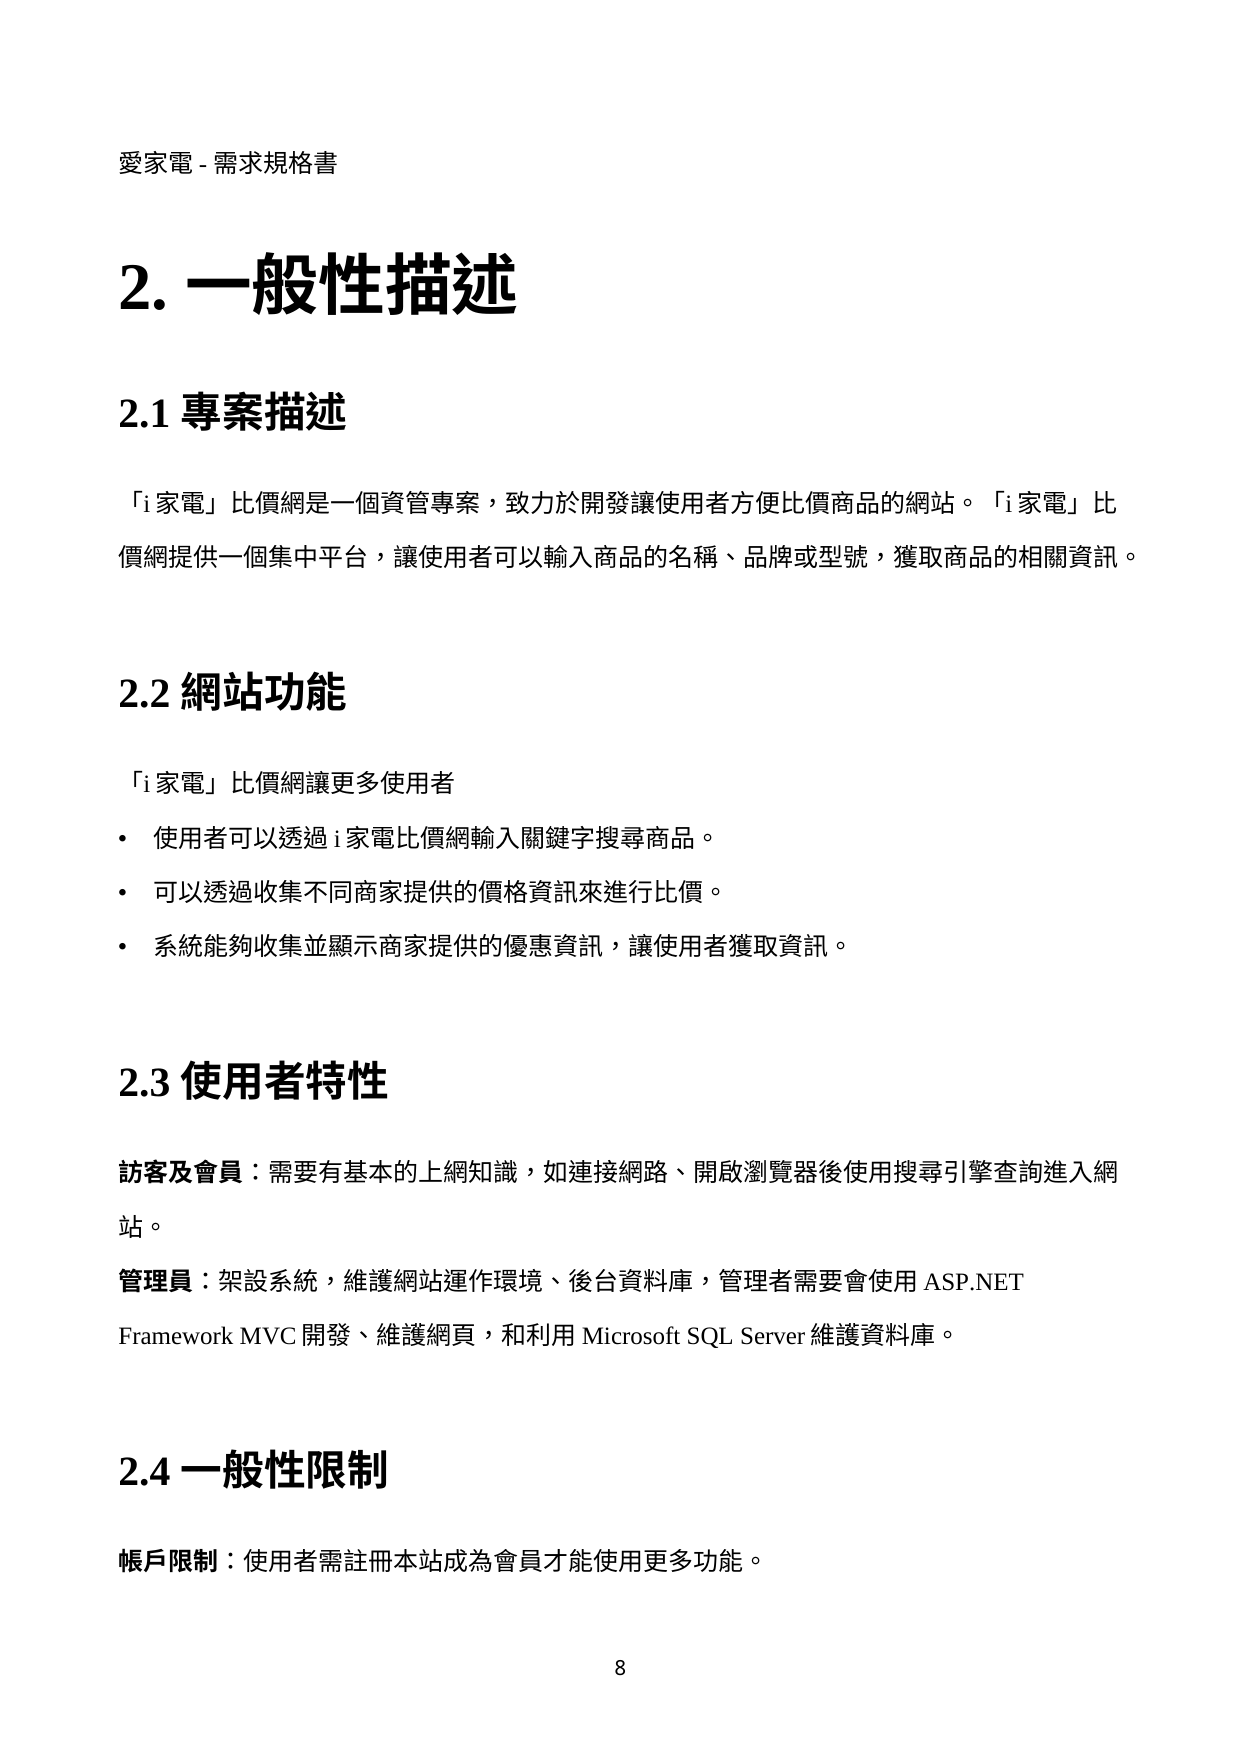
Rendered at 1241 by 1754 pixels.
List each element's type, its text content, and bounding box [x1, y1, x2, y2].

subtitle 2. 一般性描述 [118, 232, 1122, 329]
list 系統能夠收集並顯示商家提供的優惠資訊，讓使用者獲取資訊。 [118, 927, 1122, 963]
subtitle 2.2 網站功能 [118, 659, 1122, 719]
subtitle 2.1 專案描述 [118, 379, 1122, 439]
text 訪客及會員：需要有基本的上網知識，如連接網路、開啟瀏覽器後使用搜尋引擎查詢進入網站。 [118, 1153, 1122, 1243]
subtitle 2.4 一般性限制 [118, 1437, 1122, 1497]
list 可以透過收集不同商家提供的價格資訊來進行比價。 [118, 872, 1122, 909]
text 帳戶限制：使用者需註冊本站成為會員才能使用更多功能。 [118, 1542, 1122, 1578]
text 「i家電」比價網讓更多使用者 [118, 764, 1122, 800]
list 使用者可以透過i家電比價網輸入關鍵字搜尋商品。 [118, 818, 1122, 854]
text 管理員：架設系統，維護網站運作環境、後台資料庫，管理者需要會使用ASP.NET Framework MVC開發、維護網頁，和利用Microsoft SQL Server維護資料庫。 [118, 1261, 1122, 1352]
text 「i家電」比價網是一個資管專案，致力於開發讓使用者方便比價商品的網站。「i家電」比價網提供一個集中平台，讓使用者可以輸入商品的名稱、品牌或型號，獲取商品的相關資訊。 [118, 483, 1122, 574]
subtitle 2.3 使用者特性 [118, 1048, 1122, 1108]
